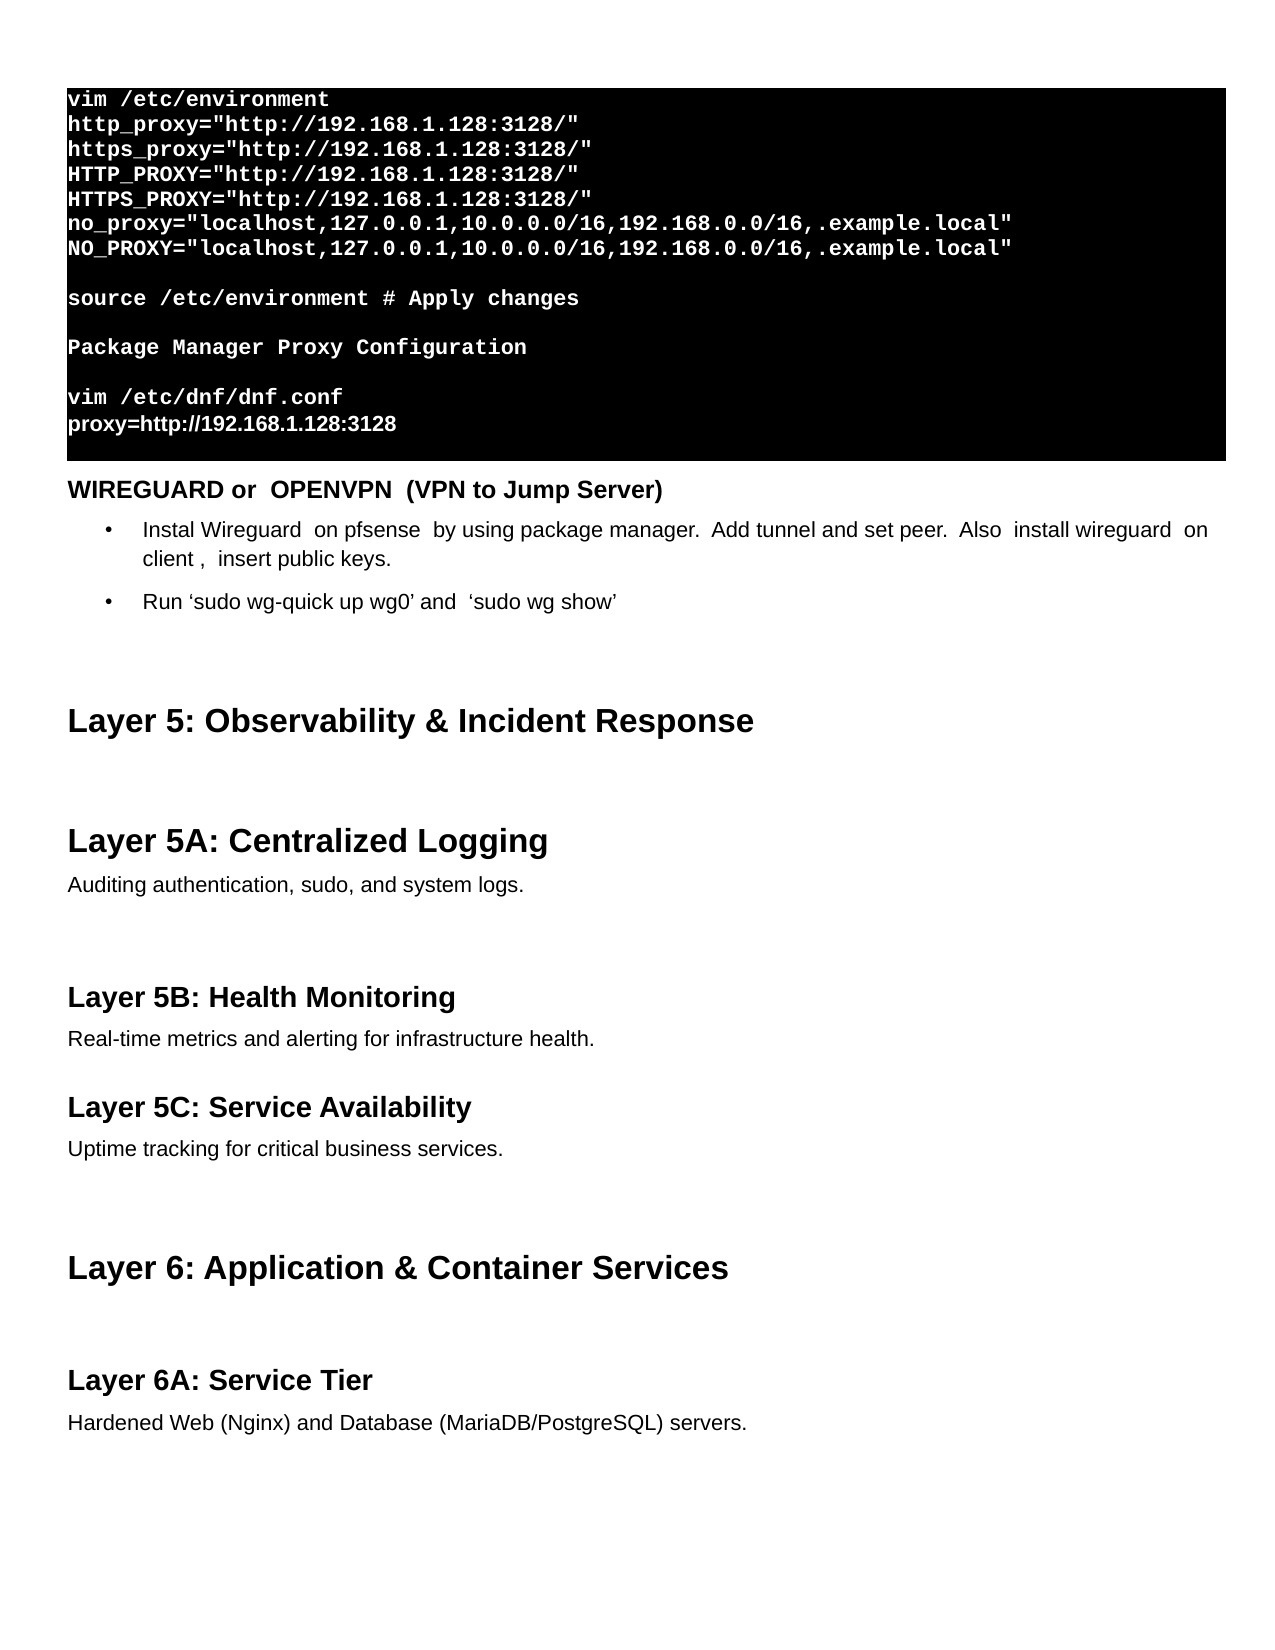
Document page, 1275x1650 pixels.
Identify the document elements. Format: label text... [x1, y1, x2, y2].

subtitle WIREGUARD or OPENVPN (VPN to Jump Server) [67, 475, 1226, 504]
text vim /etc/environment [67, 88, 1226, 113]
text source /etc/environment # Apply changes [67, 287, 1226, 312]
text vim /etc/dnf/dnf.conf [67, 386, 1226, 411]
subtitle Layer 5B: Health Monitoring [67, 979, 1226, 1013]
text HTTPS_PROXY="http://192.168.1.128:3128/" [67, 188, 1226, 212]
text Hardened Web (Nginx) and Database (MariaDB/PostgreSQL) servers. [67, 1409, 1226, 1435]
subtitle Layer 5: Observability & Incident Response [67, 701, 1226, 740]
list Instal Wireguard on pfsense by using package manager. Add tunnel and set peer. Also install wireguard on client , insert public keys. [105, 517, 1226, 571]
text NO_PROXY="localhost,127.0.0.1,10.0.0.0/16,192.168.0.0/16,.example.local" [67, 237, 1226, 262]
subtitle Layer 5C: Service Availability [67, 1090, 1226, 1123]
text http_proxy="http://192.168.1.128:3128/" [67, 113, 1226, 138]
text HTTP_PROXY="http://192.168.1.128:3128/" [67, 163, 1226, 188]
text https_proxy="http://192.168.1.128:3128/" [67, 138, 1226, 163]
subtitle Layer 6: Application & Container Services [67, 1248, 1226, 1287]
subtitle Layer 5A: Centralized Logging [67, 821, 1226, 859]
text Auditing authentication, sudo, and system logs. [67, 872, 1226, 897]
text Package Manager Proxy Configuration [67, 336, 1226, 361]
subtitle Layer 6A: Service Tier [67, 1363, 1226, 1397]
text proxy=http://192.168.1.128:3128 [67, 411, 1226, 436]
text Real-time metrics and alerting for infrastructure health. [67, 1026, 1226, 1051]
text Uptime tracking for critical business services. [67, 1136, 1226, 1161]
text no_proxy="localhost,127.0.0.1,10.0.0.0/16,192.168.0.0/16,.example.local" [67, 212, 1226, 237]
list Run ‘sudo wg-quick up wg0’ and ‘sudo wg show’ [105, 589, 1226, 614]
